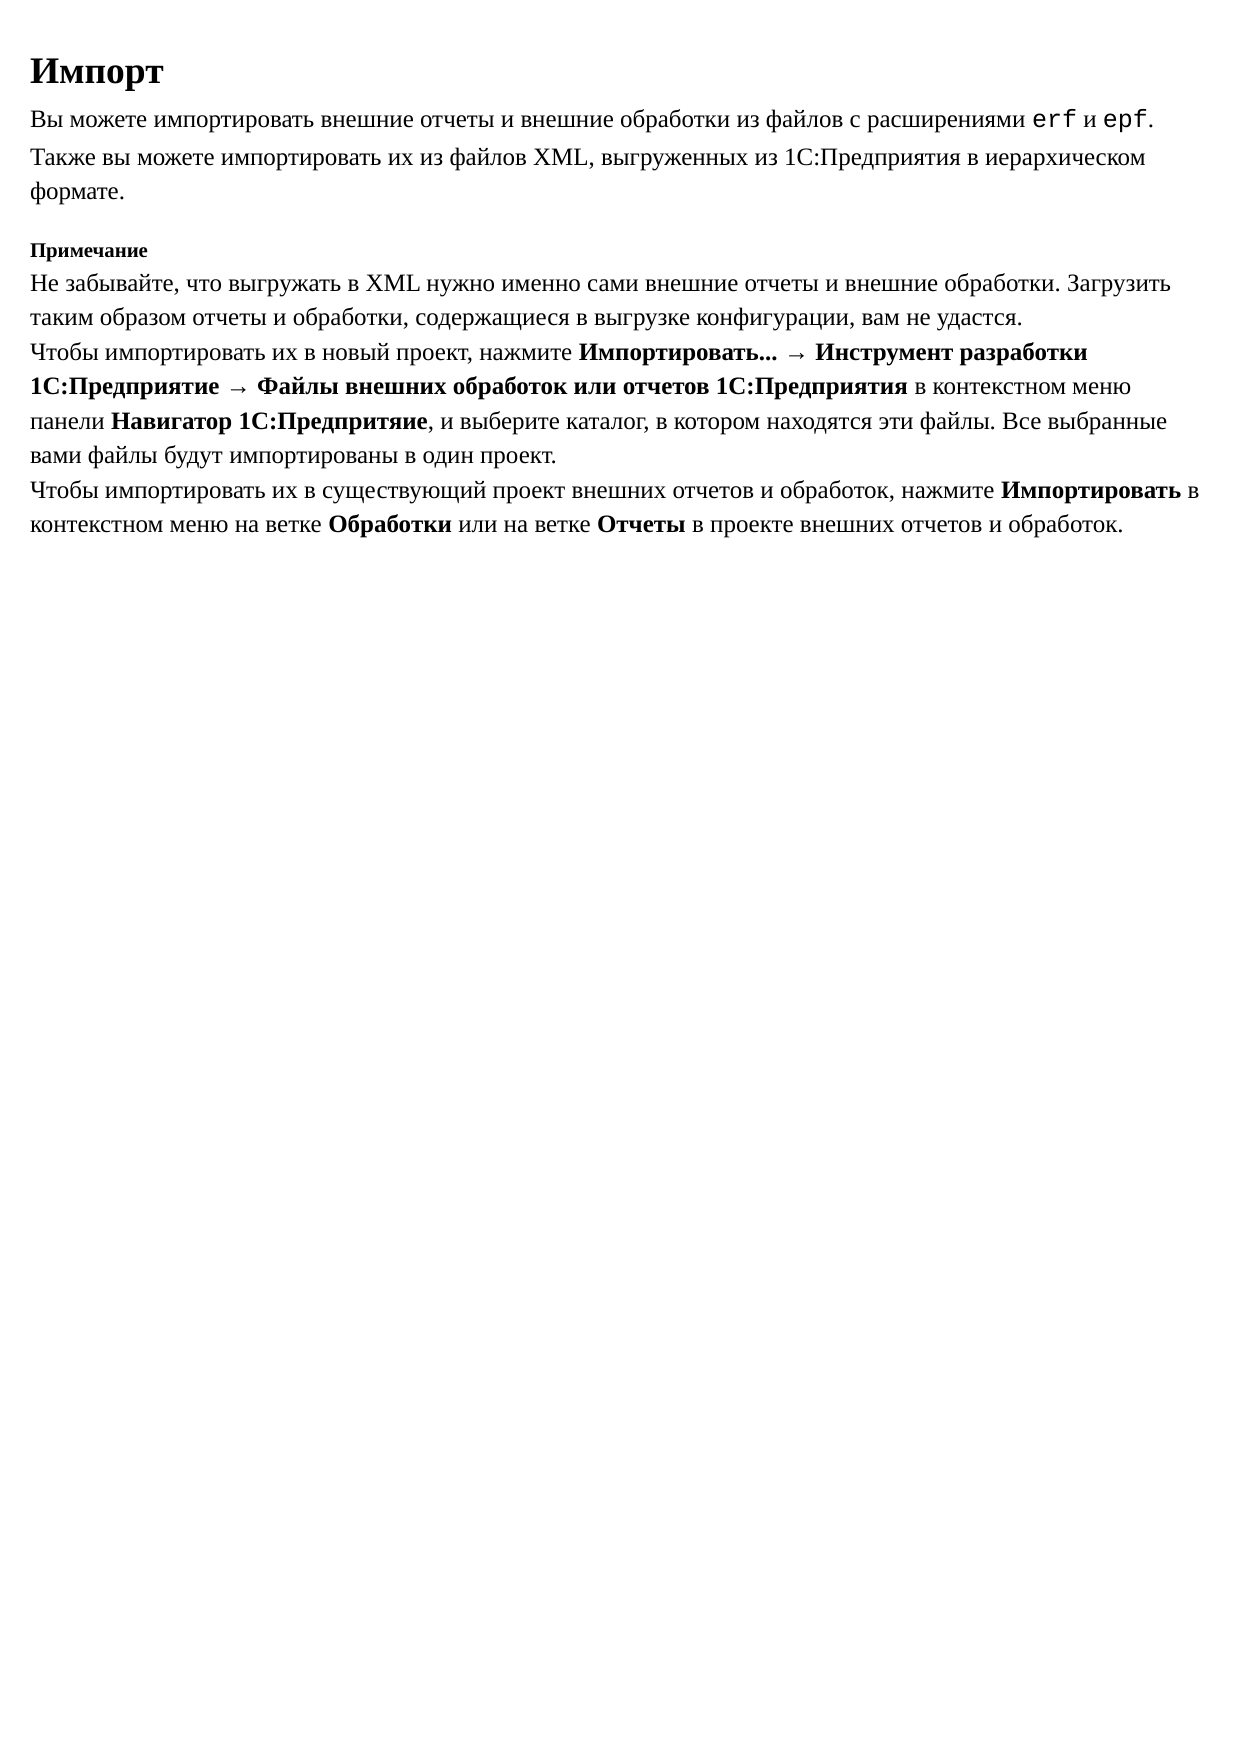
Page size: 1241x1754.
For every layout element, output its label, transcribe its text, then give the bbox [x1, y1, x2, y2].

subtitle Импорт [30, 49, 1211, 92]
text Также вы можете импортировать их из файлов XML, выгруженных из 1С:Предприятия в иерархическом формате. [30, 142, 1211, 205]
subtitle Примечание [30, 238, 1211, 262]
text Не забывайте, что выгружать в XML нужно именно сами внешние отчеты и внешние обработки. Загрузить таким образом отчеты и обработки, содержащиеся в выгрузке конфигурации, вам не удастся. [30, 268, 1211, 331]
text Чтобы импортировать их в существующий проект внешних отчетов и обработок, нажмите Импортировать в контекстном меню на ветке Обработки или на ветке Отчеты в проекте внешних отчетов и обработок. [30, 475, 1211, 538]
text Чтобы импортировать их в новый проект, нажмите Импортировать... → Инструмент разработки 1С:Предприятие → Файлы внешних обработок или отчетов 1С:Предприятия в контекстном меню панели Навигатор 1С:Предпритяие, и выберите каталог, в котором находятся эти файлы. Все выбранные вами файлы будут импортированы в один проект. [30, 337, 1211, 469]
text Вы можете импортировать внешние отчеты и внешние обработки из файлов с расширениями erf и epf. [30, 104, 1211, 135]
